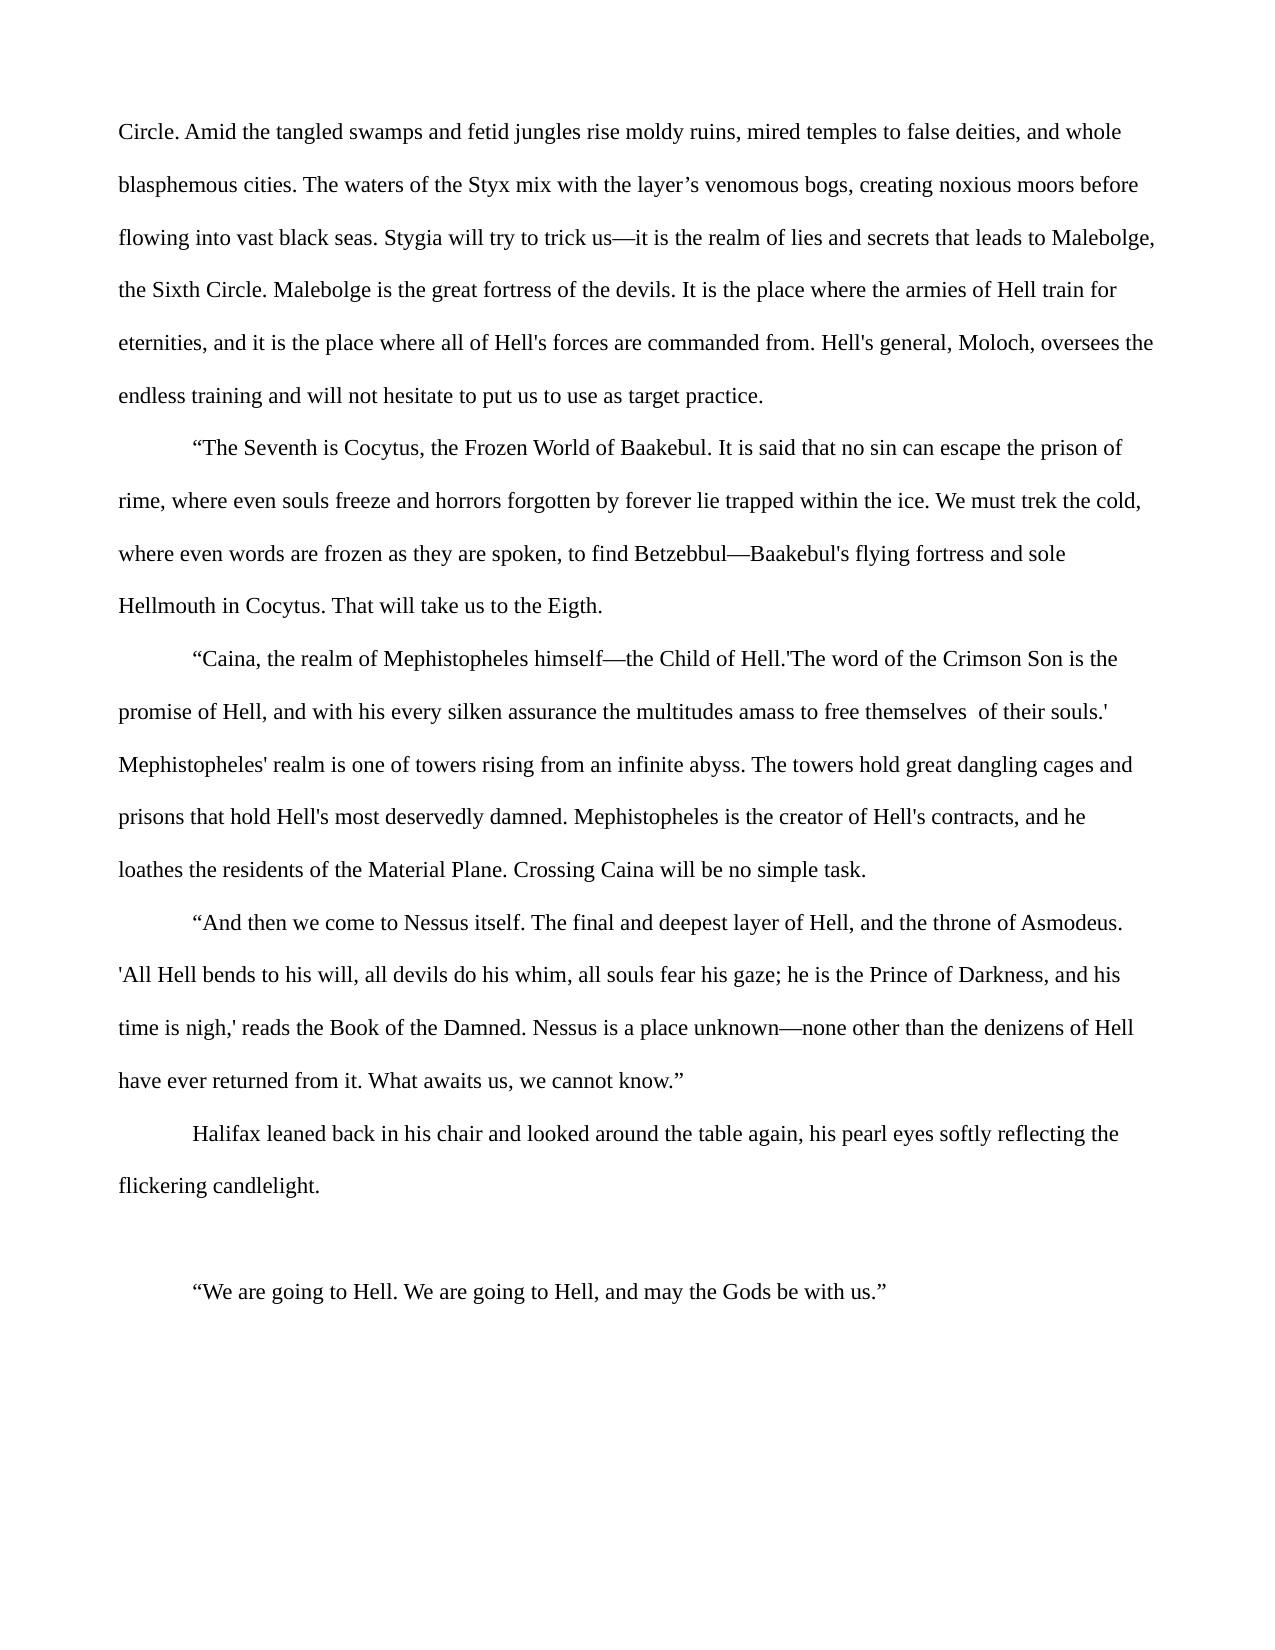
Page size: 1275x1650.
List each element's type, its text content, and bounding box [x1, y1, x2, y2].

text “We are going to Hell. We are going to Hell, and may the Gods be with us.” [118, 1278, 1157, 1304]
text “Caina, the realm of Mephistopheles himself—the Child of Hell.'The word of the Crimson Son is the promise of Hell, and with his every silken assurance the multitudes amass to free themselves of their souls.' Mephistopheles' realm is one of towers rising from an infinite abyss. The towers hold great dangling cages and prisons that hold Hell's most deservedly damned. Mephistopheles is the creator of Hell's contracts, and he loathes the residents of the Material Plane. Crossing Caina will be no simple task. [118, 645, 1157, 882]
text Halifax leaned back in his chair and looked around the table again, his pearl eyes softly reflecting the flickering candlelight. [118, 1119, 1157, 1199]
text “The Seventh is Cocytus, the Frozen World of Baakebul. It is said that no sin can escape the prison of rime, where even souls freeze and horrors forgotten by forever lie trapped within the ice. We must trek the cold, where even words are frozen as they are spoken, to find Betzebbul—Baakebul's flying fortress and sole Hellmouth in Cocytus. That will take us to the Eigth. [118, 434, 1157, 619]
text Circle. Amid the tangled swamps and fetid jungles rise moldy ruins, mired temples to false deities, and whole blasphemous cities. The waters of the Styx mix with the layer’s venomous bogs, creating noxious moors before flowing into vast black seas. Stygia will try to trick us—it is the realm of lies and secrets that leads to Malebolge, the Sixth Circle. Malebolge is the great fortress of the devils. It is the place where the armies of Hell train for eternities, and it is the place where all of Hell's forces are commanded from. Hell's general, Moloch, oversees the endless training and will not hesitate to put us to use as target practice. [118, 118, 1157, 408]
text “And then we come to Nessus itself. The final and deepest layer of Hell, and the throne of Asmodeus. 'All Hell bends to his will, all devils do his whim, all souls fear his gaze; he is the Prince of Darkness, and his time is nigh,' reads the Book of the Damned. Nessus is a place unknown—none other than the denizens of Hell have ever returned from it. What awaits us, we cannot know.” [118, 909, 1157, 1093]
